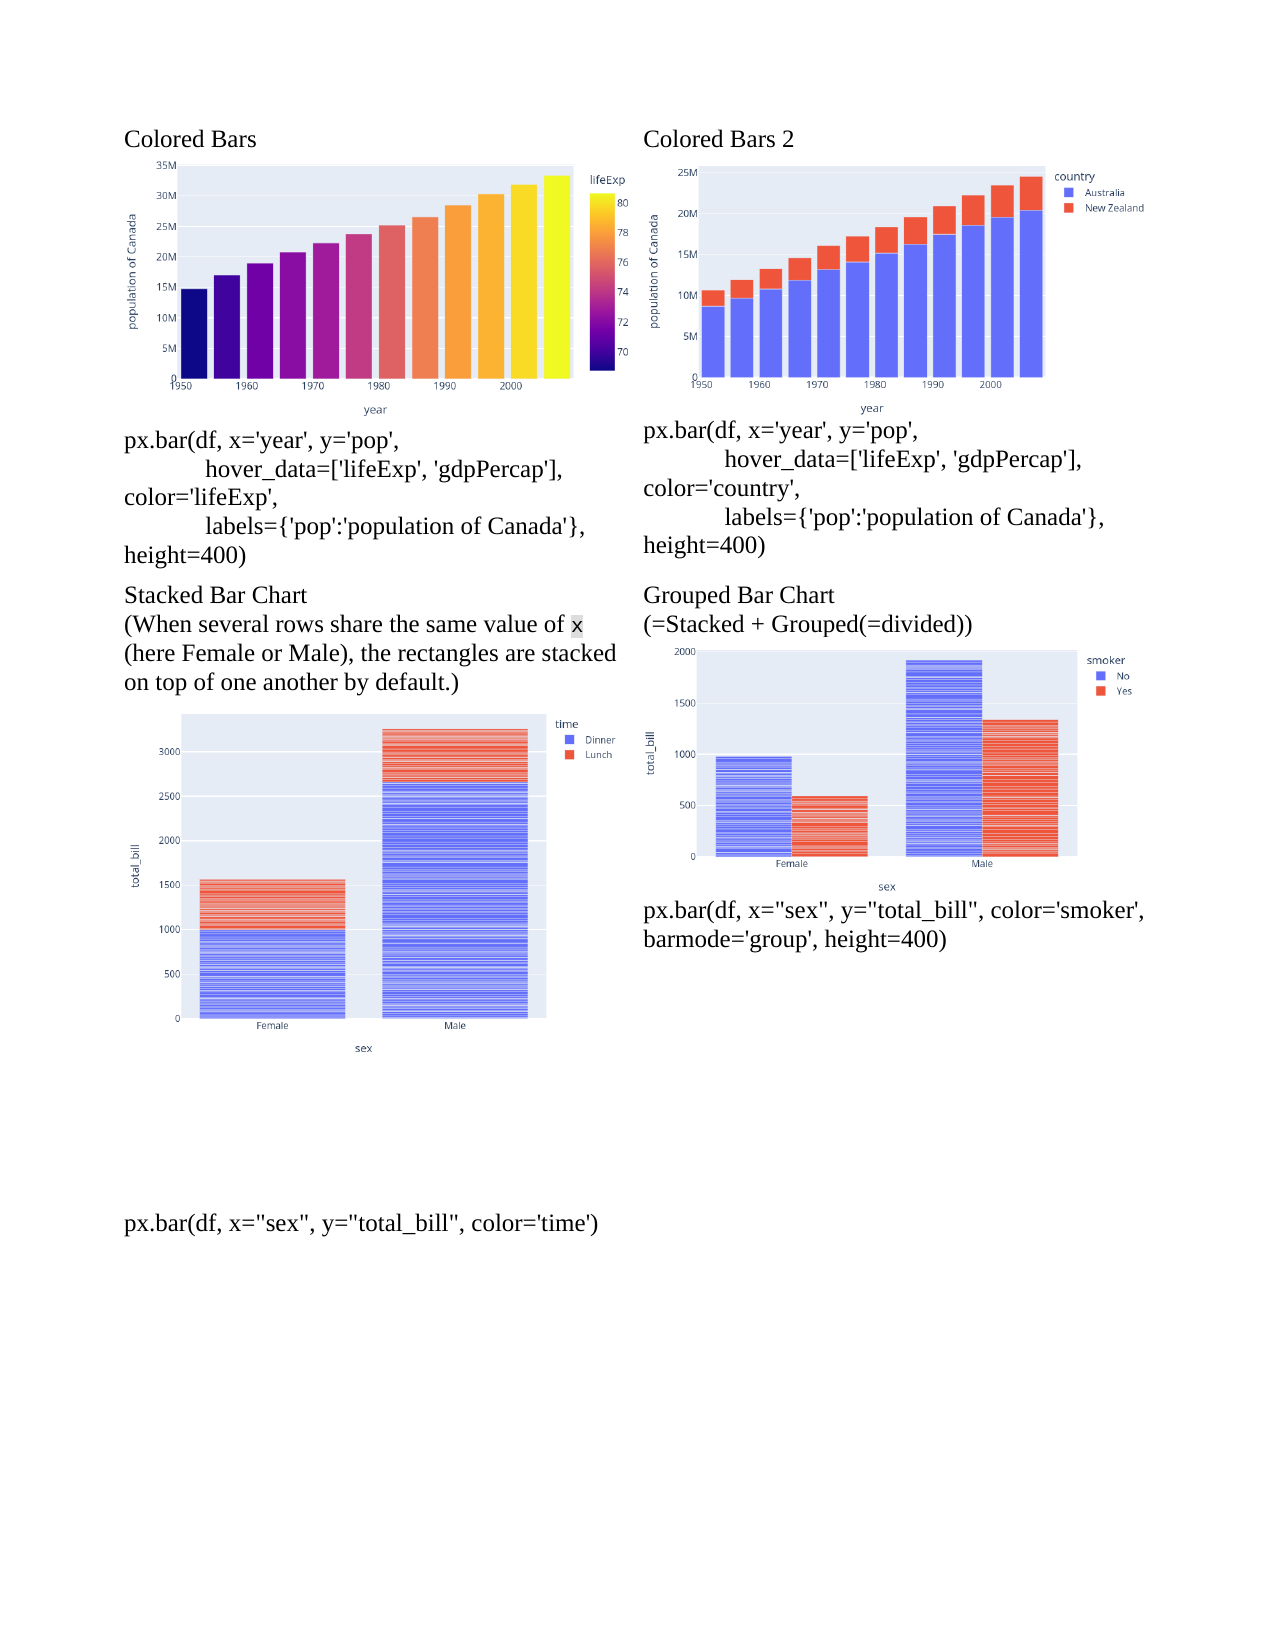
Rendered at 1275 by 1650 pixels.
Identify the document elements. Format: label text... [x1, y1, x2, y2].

table_cell Colored Bars px.bar(df, x='year', y='pop', hover_data=['lifeExp', 'gdpPercap'], color='lifeExp', labels={'pop':'population of Canada'}, height=400) [118, 118, 637, 574]
picture [123, 696, 621, 1059]
picture [643, 637, 1141, 896]
table_cell Colored Bars 2 px.bar(df, x='year', y='pop', hover_data=['lifeExp', 'gdpPercap'], color='country', labels={'pop':'population of Canada'}, height=400) [638, 118, 1157, 574]
table_cell Grouped Bar Chart (=Stacked + Grouped(=divided)) px.bar(df, x="sex", y="total_bill", color='smoker', barmode='group', height=400) [638, 574, 1157, 1242]
table_cell Stacked Bar Chart (When several rows share the same value of x (here Female or Male), the rectangles are stacked on top of one another by default.) px.bar(df, x="sex", y="total_bill", color='time') [118, 574, 637, 1242]
picture [643, 152, 1152, 416]
picture [123, 152, 632, 425]
